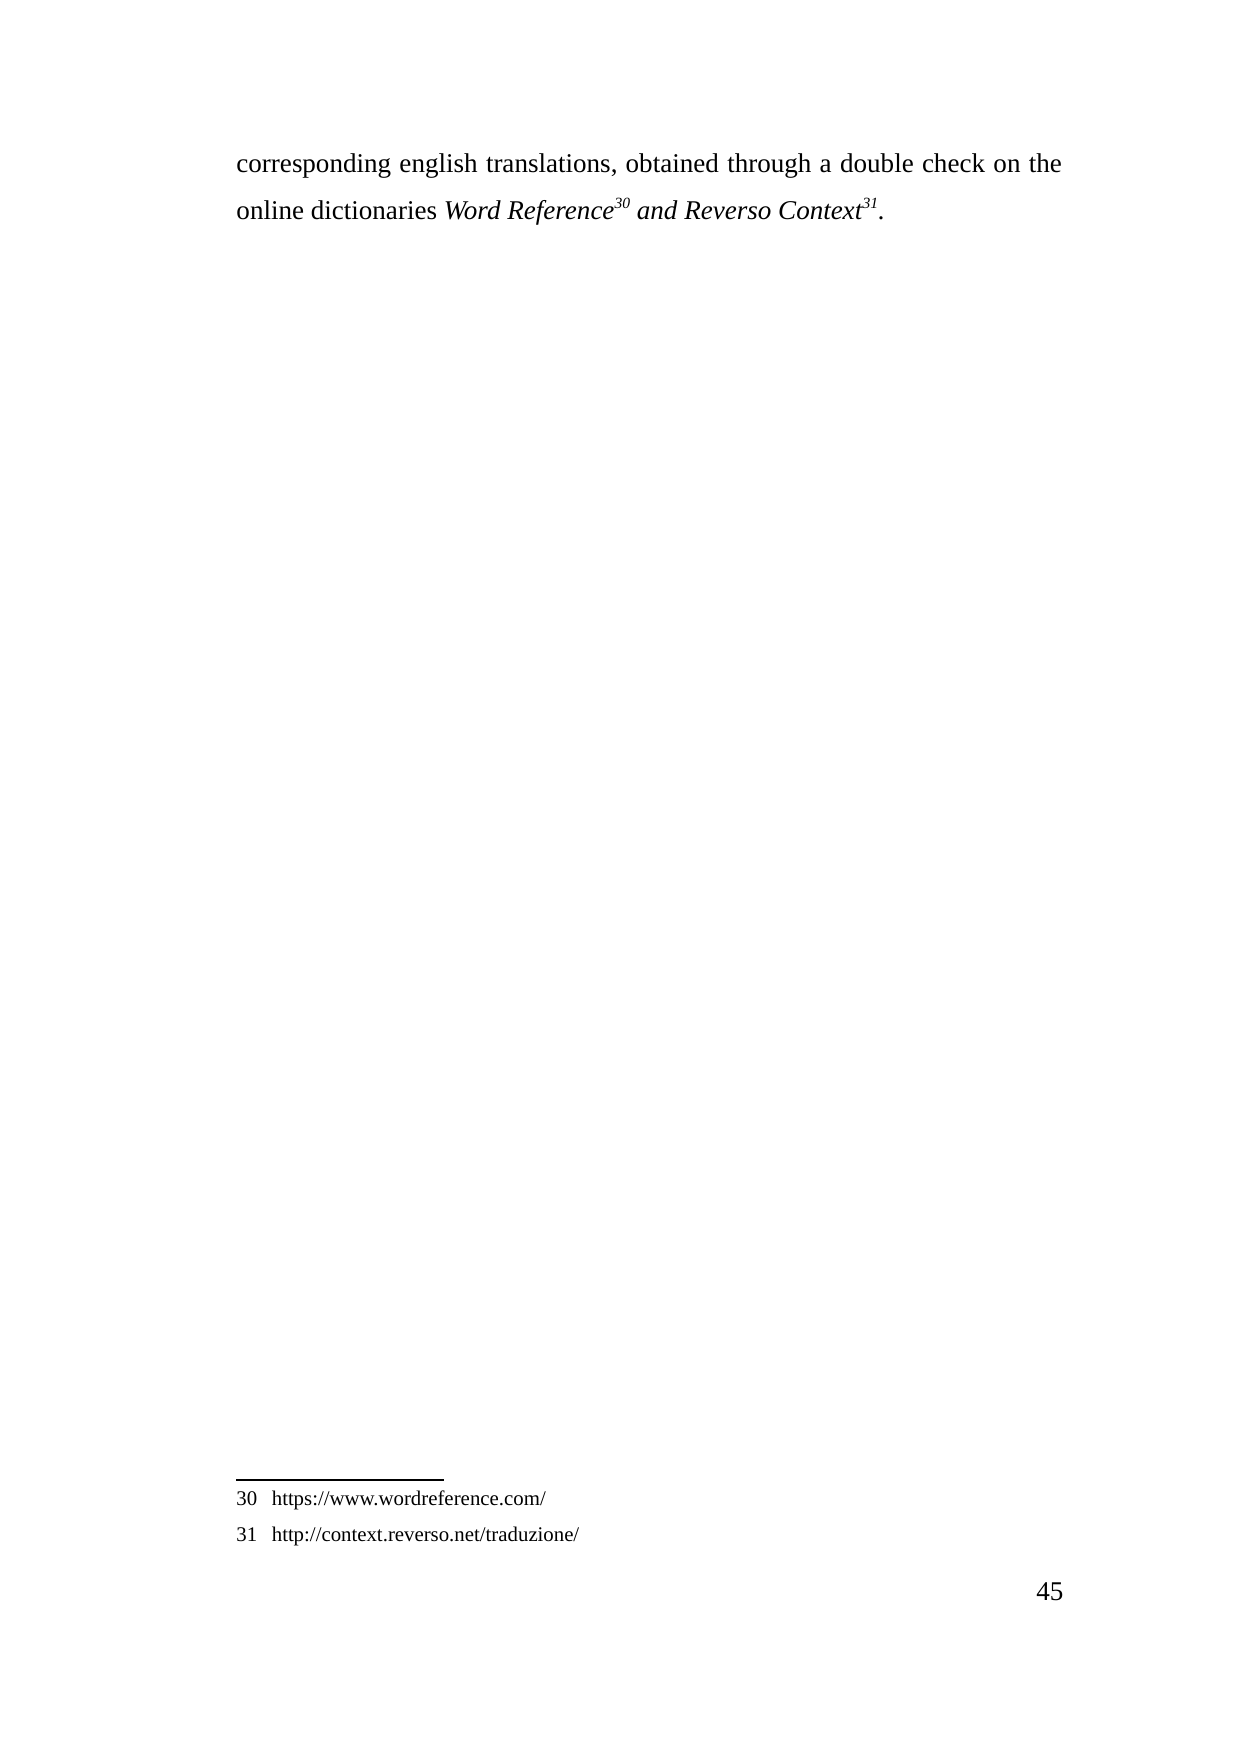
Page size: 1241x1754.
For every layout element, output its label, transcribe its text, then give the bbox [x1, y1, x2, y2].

text https://www.wordreference.com/ [236, 1486, 1063, 1510]
text corresponding english translations, obtained through a double check on the online dictionaries Word Reference and Reverso Context. [236, 148, 1063, 225]
text http://context.reverso.net/traduzione/ [236, 1522, 1063, 1546]
